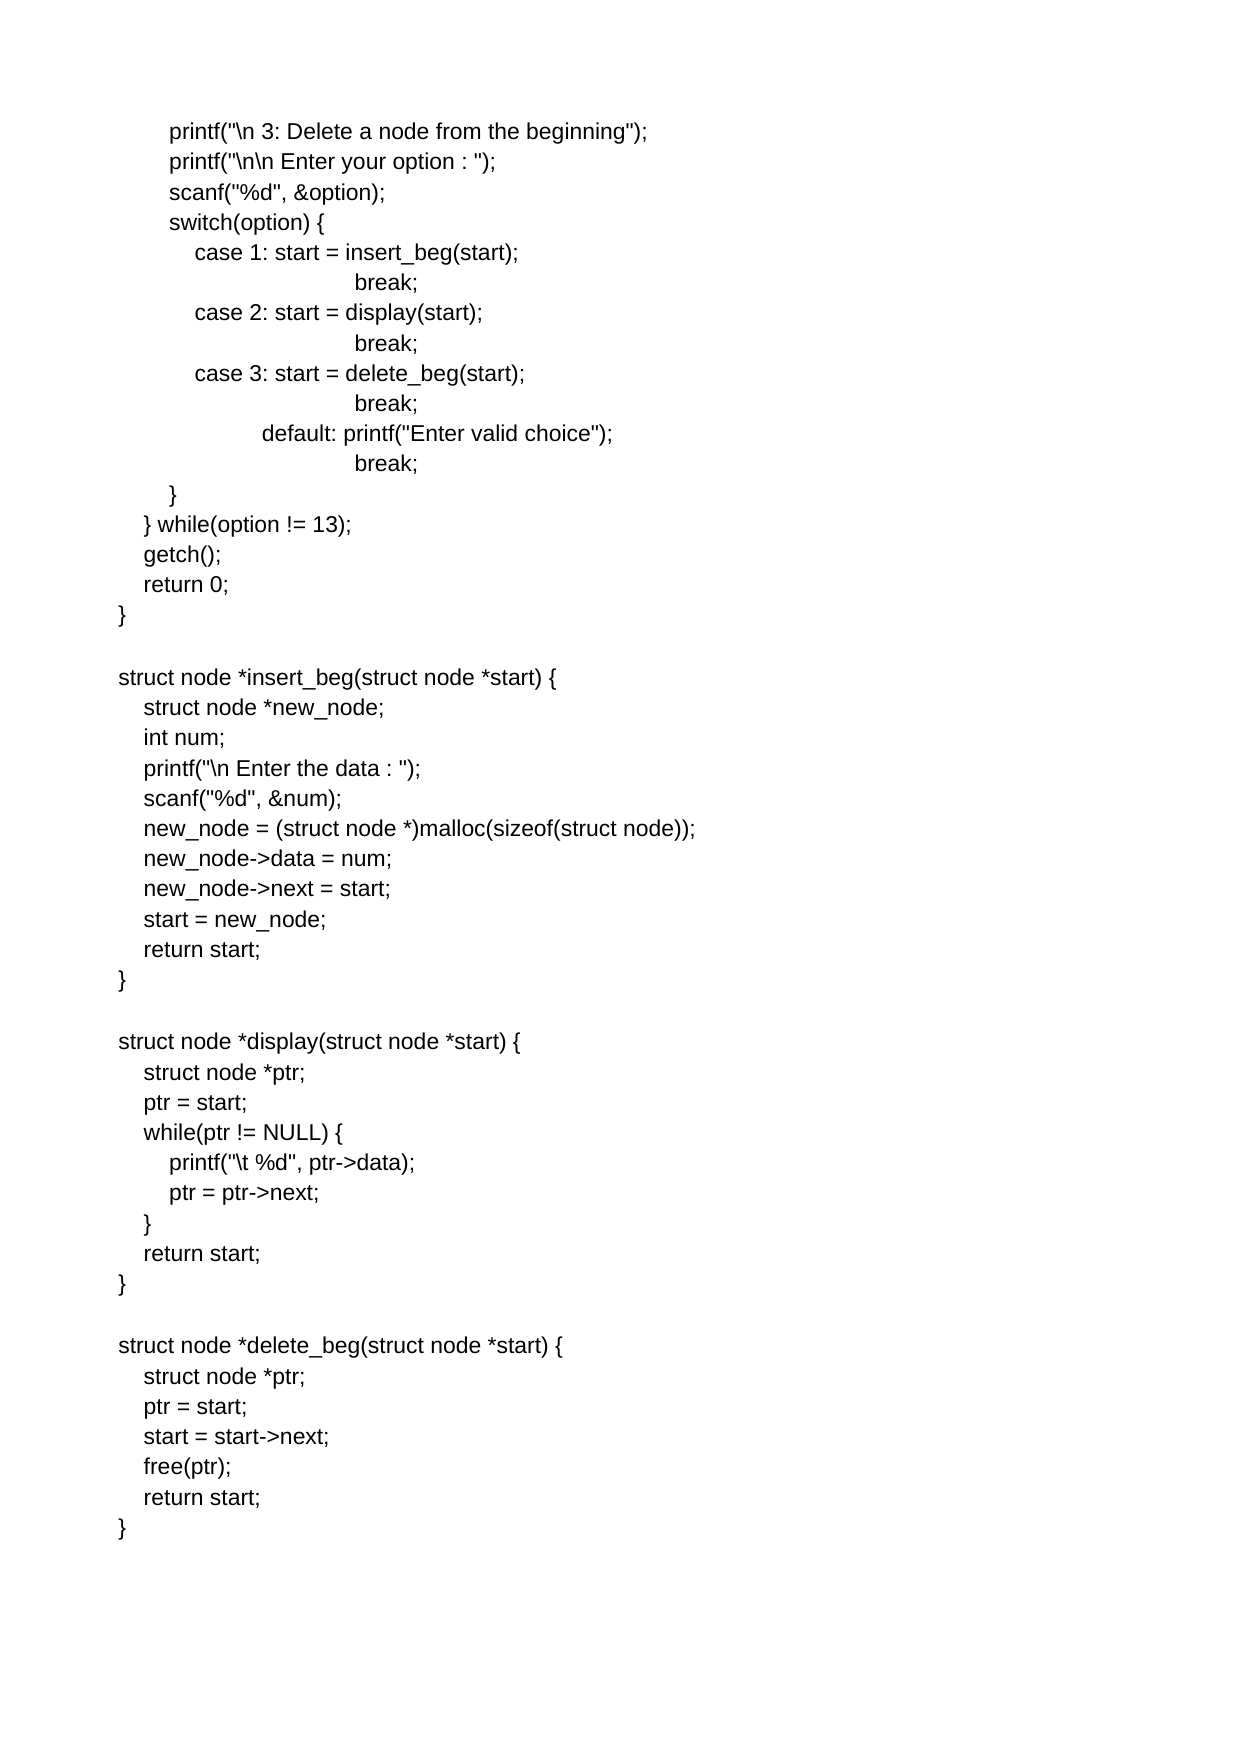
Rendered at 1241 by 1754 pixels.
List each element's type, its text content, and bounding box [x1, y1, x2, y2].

text printf("\n Enter the data : "); [118, 754, 1122, 781]
text scanf("%d", &option); [118, 178, 1122, 205]
text free(ptr); [118, 1453, 1122, 1479]
text ptr = start; [118, 1393, 1122, 1419]
text } [118, 481, 1122, 507]
text ptr = start; [118, 1089, 1122, 1115]
text } [118, 1209, 1122, 1236]
text } [118, 1270, 1122, 1296]
text struct node *ptr; [118, 1363, 1122, 1389]
text } while(option != 13); [118, 511, 1122, 537]
text case 1: start = insert_beg(start); [118, 239, 1122, 265]
text switch(option) { [118, 209, 1122, 235]
text struct node *insert_beg(struct node *start) { [118, 664, 1122, 690]
text case 2: start = display(start); [118, 299, 1122, 326]
text } [118, 1514, 1122, 1540]
text break; [118, 450, 1122, 477]
text ptr = ptr->next; [118, 1179, 1122, 1206]
text break; [118, 269, 1122, 296]
text case 3: start = delete_beg(start); [118, 360, 1122, 386]
text return start; [118, 1483, 1122, 1510]
text new_node->data = num; [118, 845, 1122, 871]
text printf("\n\n Enter your option : "); [118, 148, 1122, 175]
text struct node *ptr; [118, 1058, 1122, 1085]
text int num; [118, 724, 1122, 751]
text printf("\n 3: Delete a node from the beginning"); [118, 118, 1122, 144]
text struct node *display(struct node *start) { [118, 1028, 1122, 1055]
text while(ptr != NULL) { [118, 1119, 1122, 1145]
text start = start->next; [118, 1423, 1122, 1449]
text return 0; [118, 571, 1122, 598]
text struct node *new_node; [118, 694, 1122, 720]
text scanf("%d", &num); [118, 785, 1122, 811]
text return start; [118, 936, 1122, 962]
text struct node *delete_beg(struct node *start) { [118, 1332, 1122, 1359]
text getch(); [118, 541, 1122, 567]
text } [118, 601, 1122, 628]
text break; [118, 329, 1122, 356]
text start = new_node; [118, 906, 1122, 932]
text new_node->next = start; [118, 875, 1122, 902]
text } [118, 966, 1122, 992]
text new_node = (struct node *)malloc(sizeof(struct node)); [118, 815, 1122, 841]
text default: printf("Enter valid choice"); [118, 420, 1122, 447]
text printf("\t %d", ptr->data); [118, 1149, 1122, 1176]
text return start; [118, 1240, 1122, 1266]
text break; [118, 390, 1122, 416]
